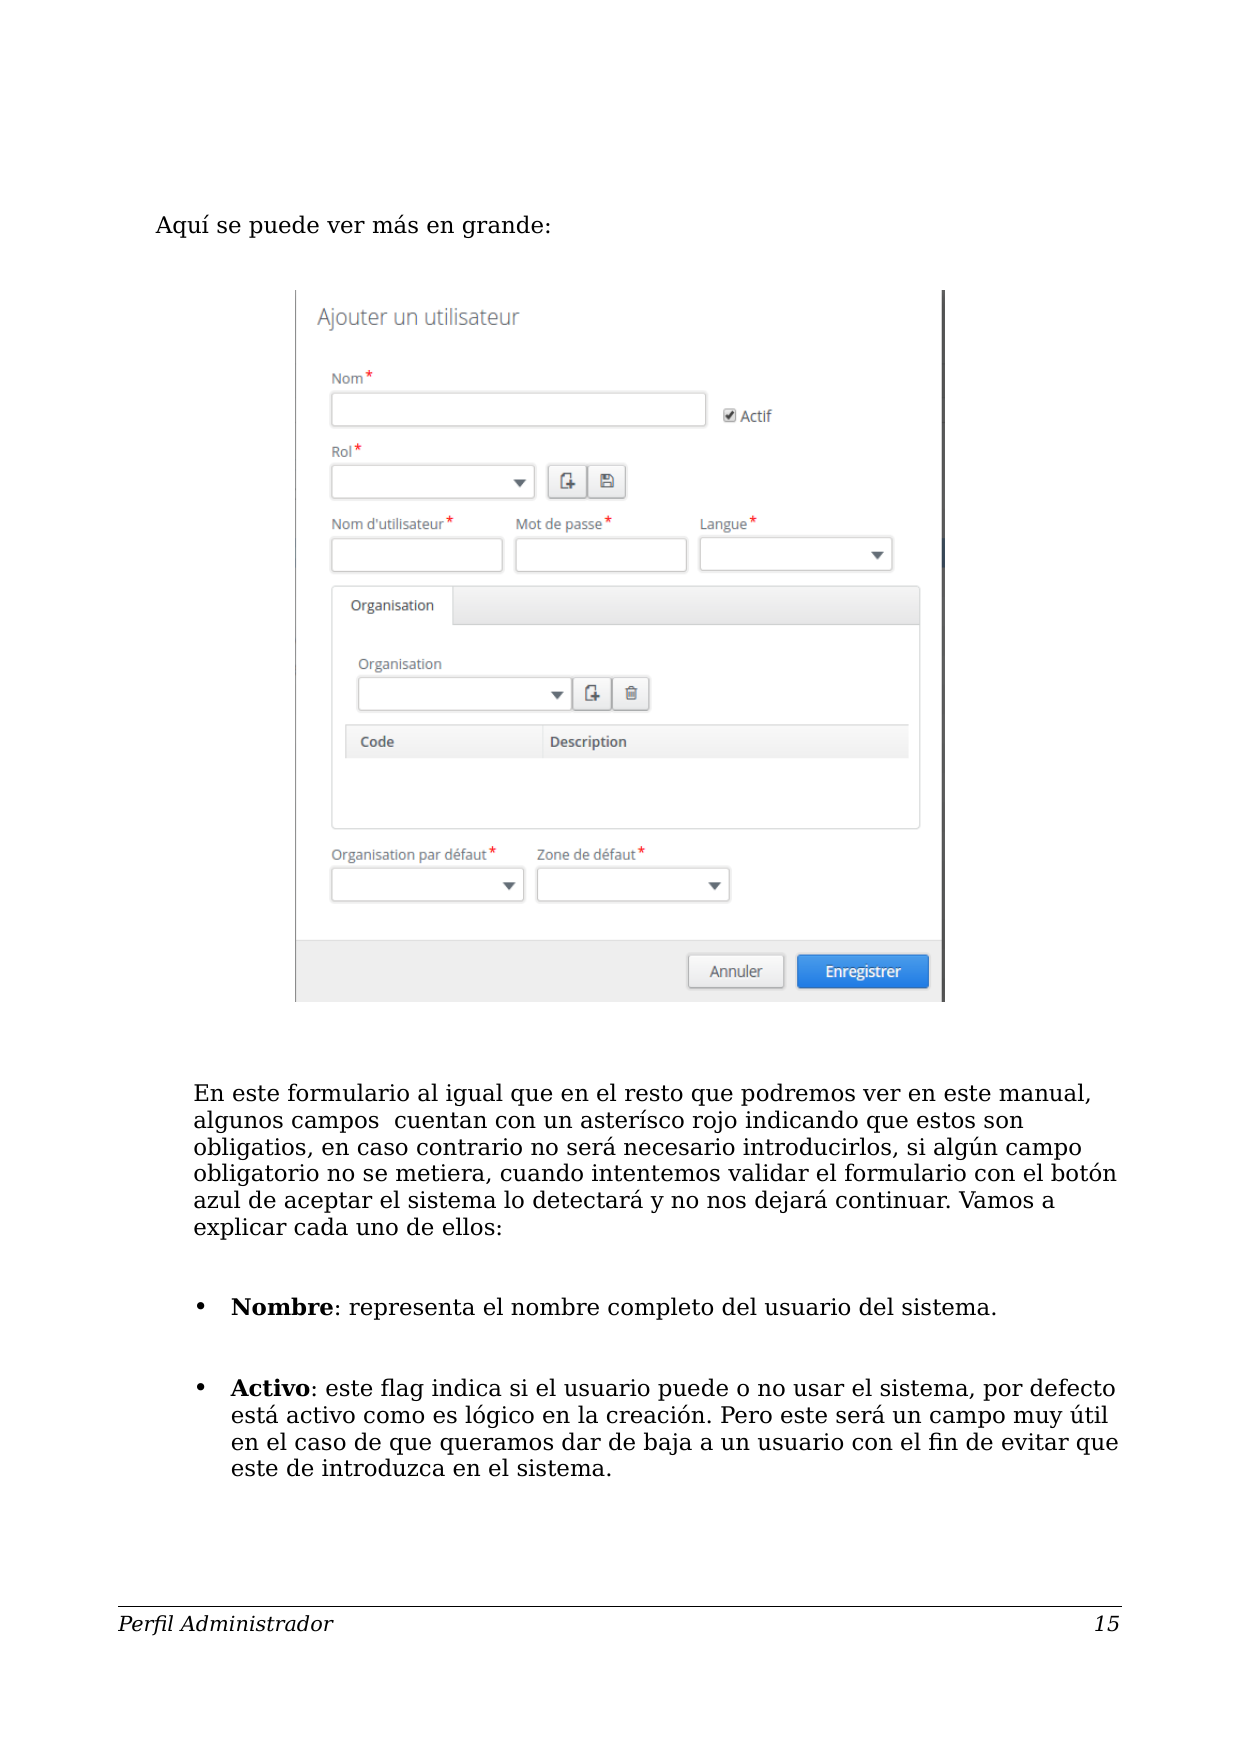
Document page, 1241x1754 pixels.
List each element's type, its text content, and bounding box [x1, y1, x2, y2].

list Nombre: representa el nombre completo del usuario del sistema. [193, 1292, 1122, 1321]
list Activo: este flag indica si el usuario puede o no usar el sistema, por defecto está activo como es lógico en la creación. Pero este será un campo muy útil en el caso de que queramos dar de baja a un usuario con el fin de evitar que este de introduzca en el sistema. [193, 1373, 1122, 1482]
text En este formulario al igual que en el resto que podremos ver en este manual, algunos campos cuentan con un asterísco rojo indicando que estos son obligatios, en caso contrario no será necesario introducirlos, si algún campo obligatorio no se metiera, cuando intentemos validar el formulario con el botón azul de aceptar el sistema lo detectará y no nos dejará continuar. Vamos a explicar cada uno de ellos: [156, 1080, 1122, 1240]
text Aquí se puede ver más en grande: [156, 212, 1122, 238]
picture [295, 290, 945, 1002]
